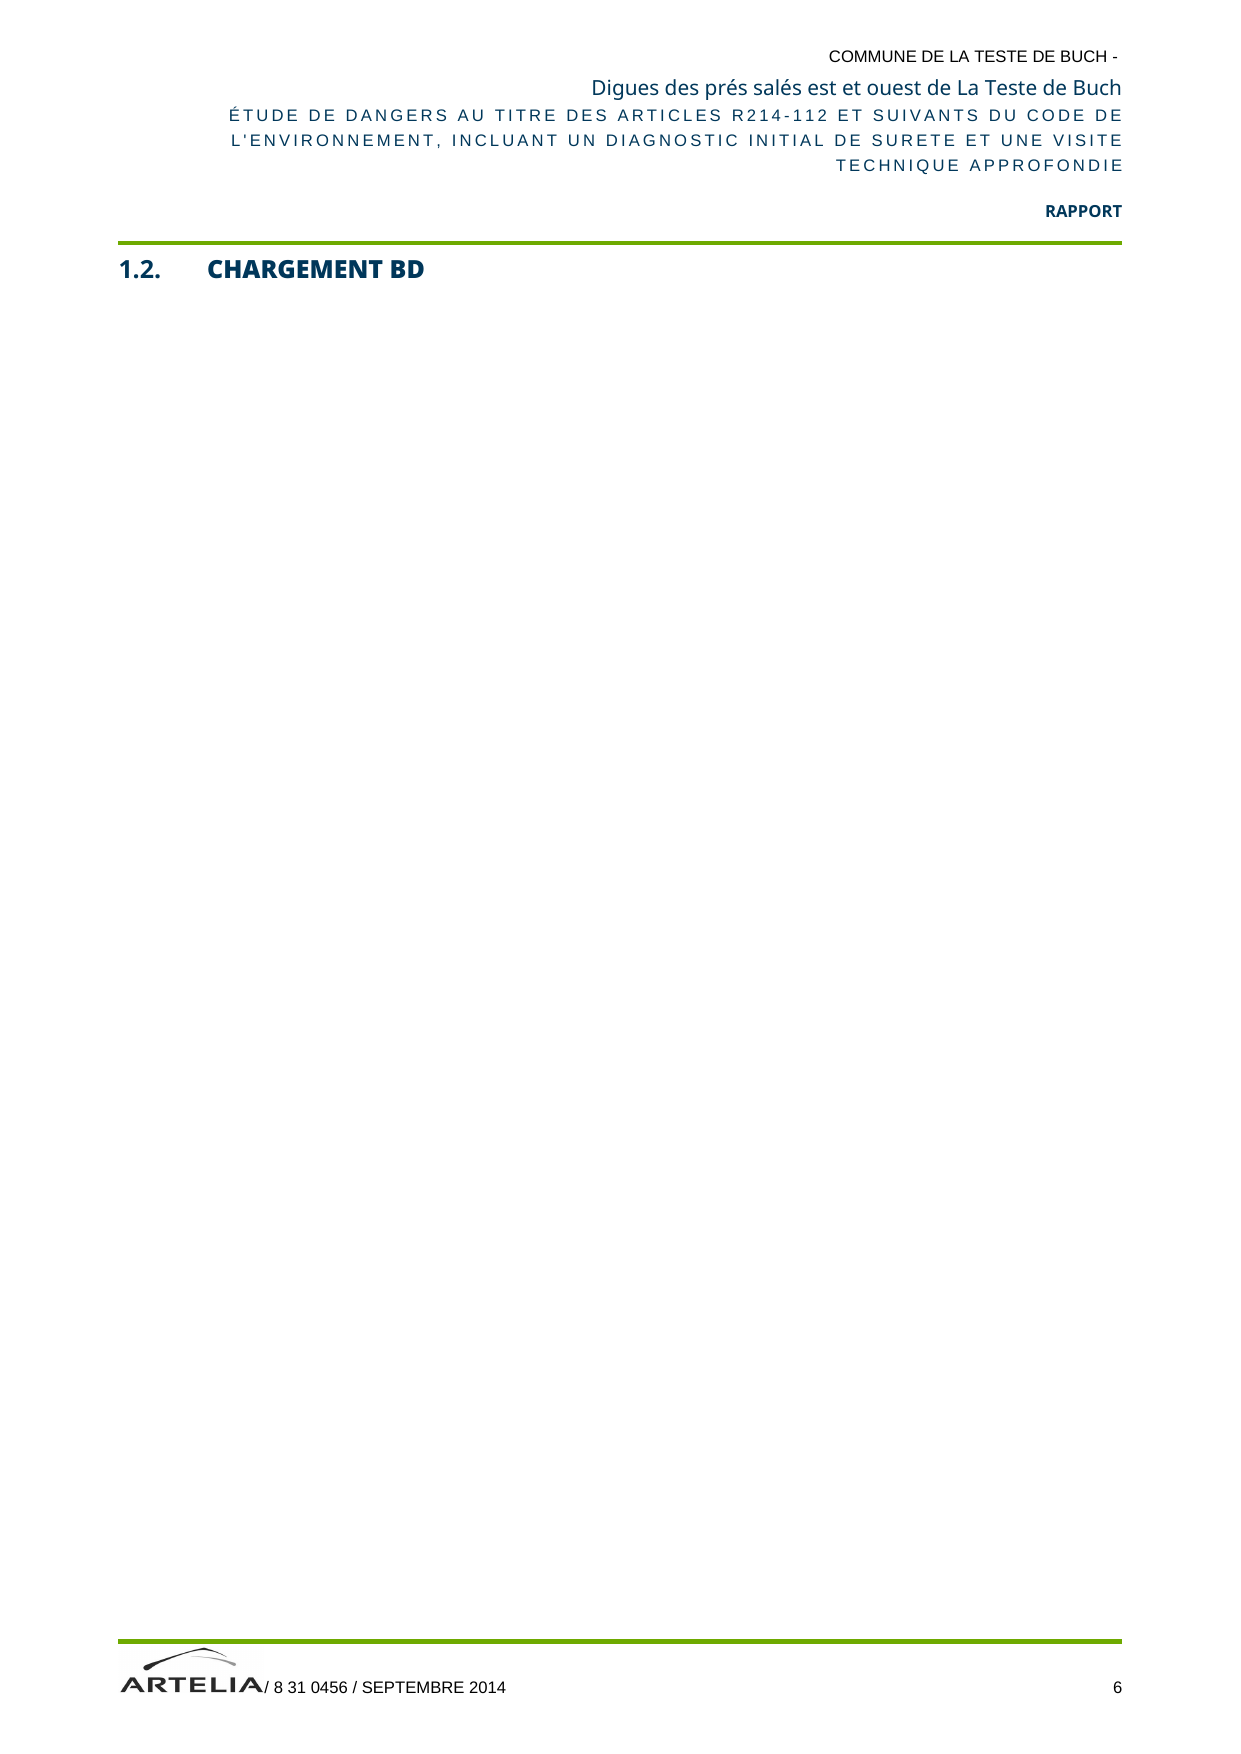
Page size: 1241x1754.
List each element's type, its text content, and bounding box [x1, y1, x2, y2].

subtitle Chargement BD [118, 252, 1122, 286]
